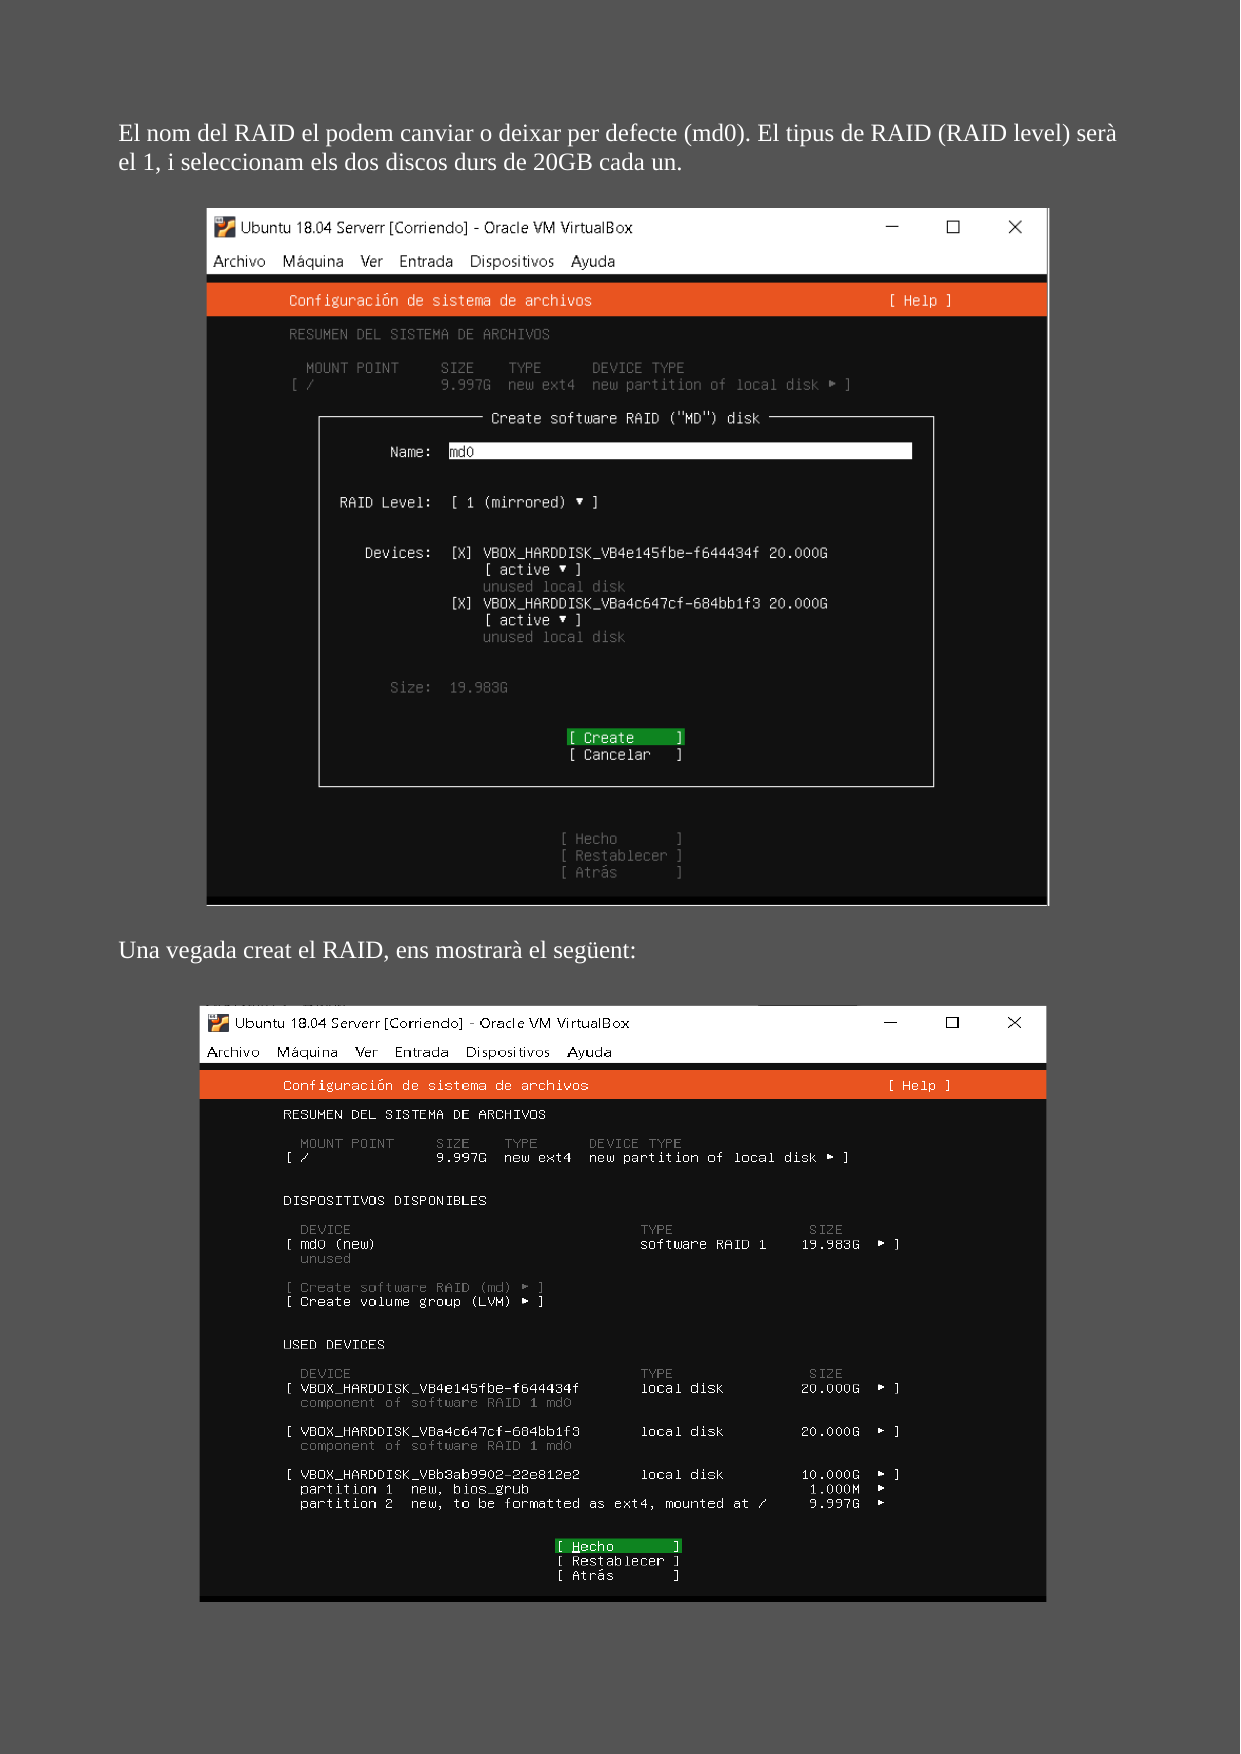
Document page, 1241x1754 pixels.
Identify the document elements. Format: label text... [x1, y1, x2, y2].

text Una vegada creat el RAID, ens mostrarà el següent: [118, 935, 1122, 963]
picture [199, 1005, 1047, 1602]
picture [206, 208, 1050, 906]
text El nom del RAID el podem canviar o deixar per defecte (md0). El tipus de RAID (RAID level) serà el 1, i seleccionam els dos discos durs de 20GB cada un. [118, 118, 1122, 176]
